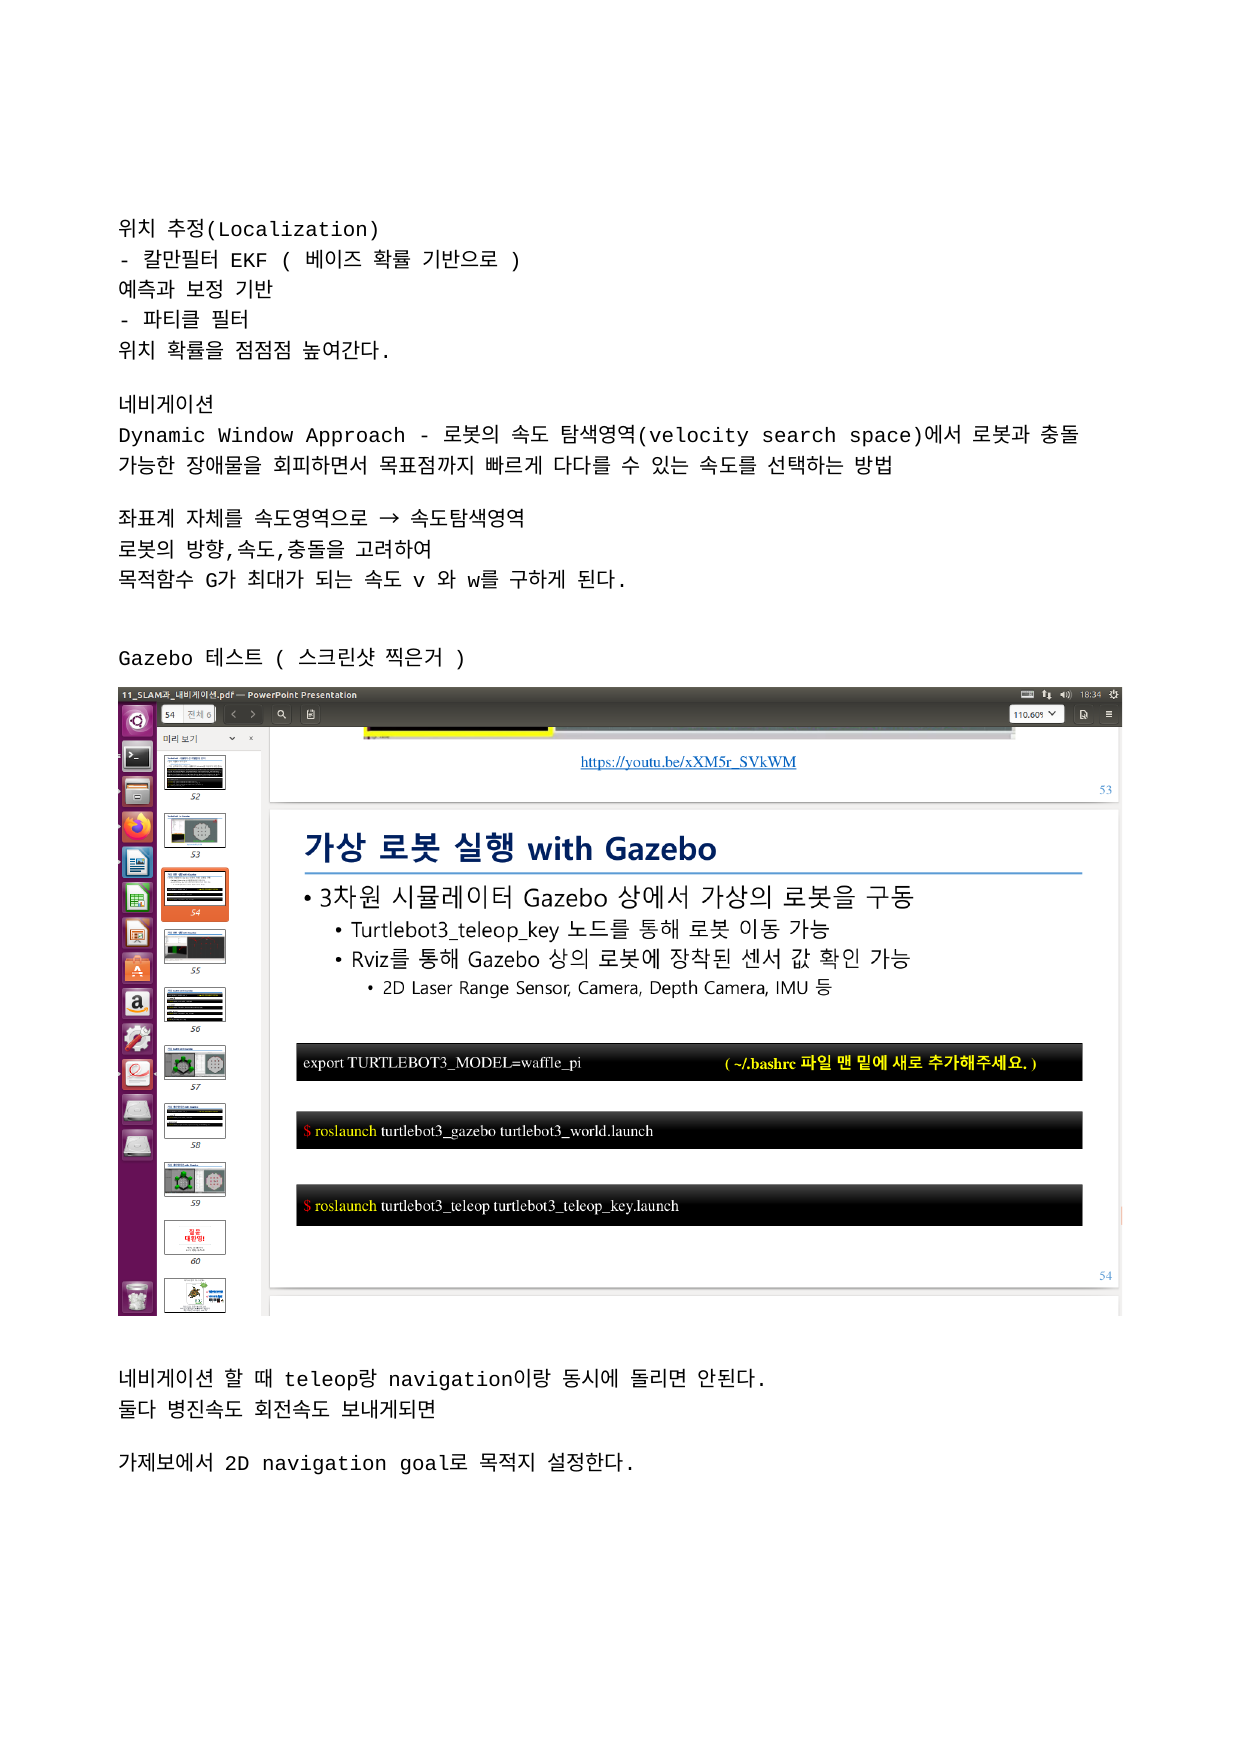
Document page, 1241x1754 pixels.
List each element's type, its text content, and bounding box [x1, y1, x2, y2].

text Dynamic Window Approach - 로봇의 속도 탐색영역(velocity search space)에서 로봇과 충돌 가능한 장애물을 회피하면서 목표점까지 빠르게 다다를 수 있는 속도를 선택하는 방법 [118, 418, 1122, 479]
text - 칼만필터 EKF ( 베이즈 확률 기반으로 ) [118, 243, 1122, 273]
text - 파티클 필터 [118, 304, 1122, 334]
text 네비게이션 할 때 teleop랑 navigation이랑 동시에 돌리면 안된다. [118, 1362, 1122, 1393]
text 가제보에서 2D navigation goal로 목적지 설정한다. [118, 1447, 1122, 1477]
text 네비게이션 [118, 388, 1122, 418]
text 둘다 병진속도 회전속도 보내게되면 [118, 1393, 1122, 1423]
text 목적함수 G가 최대가 되는 속도 v 와 w를 구하게 된다. [118, 563, 1122, 594]
picture [118, 687, 1123, 1316]
text 로봇의 방향,속도,충돌을 고려하여 [118, 533, 1122, 563]
text 예측과 보정 기반 [118, 273, 1122, 304]
text 위치 확률을 점점점 높여간다. [118, 334, 1122, 364]
text 위치 추정(Localization) [118, 213, 1122, 243]
text 좌표계 자체를 속도영역으로 → 속도탐색영역 [118, 503, 1122, 533]
text Gazebo 테스트 ( 스크린샷 찍은거 ) [118, 641, 1122, 671]
